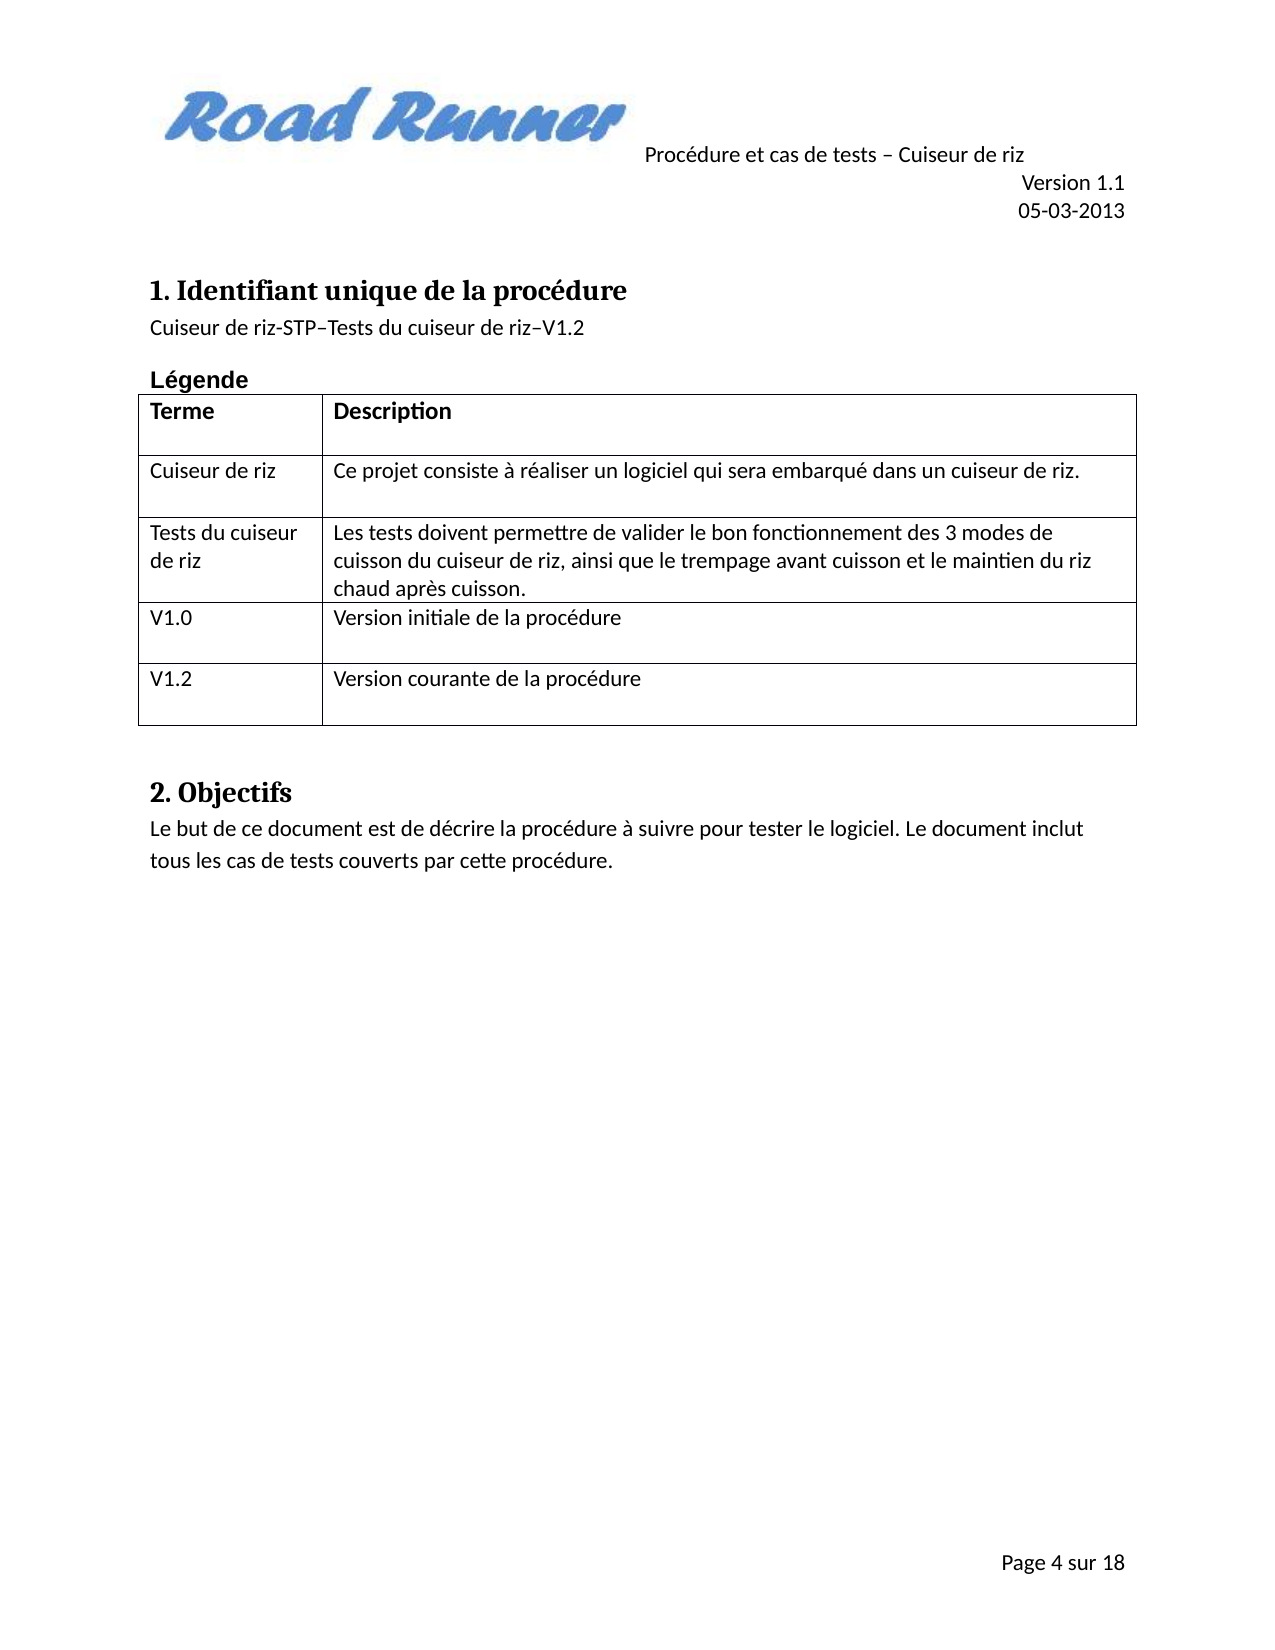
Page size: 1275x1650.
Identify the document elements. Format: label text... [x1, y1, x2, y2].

table_cell Ce projet consiste à réaliser un logiciel qui sera embarqué dans un cuiseur de riz. [323, 456, 1136, 517]
picture [150, 73, 640, 163]
text Légende [150, 366, 1125, 394]
text Cuiseur de riz-STP–Tests du cuiseur de riz–V1.2 [150, 313, 1125, 341]
table_header Terme [139, 395, 322, 455]
table_cell V1.0 [139, 603, 322, 663]
table_cell Version initiale de la procédure [323, 603, 1136, 663]
table_cell V1.2 [139, 664, 322, 725]
table_cell Les tests doivent permettre de valider le bon fonctionnement des 3 modes de cuisson du cuiseur de riz, ainsi que le trempage avant cuisson et le maintien du riz chaud après cuisson. [323, 518, 1136, 602]
subtitle 1. Identifiant unique de la procédure [150, 274, 1125, 308]
table_cell Tests du cuiseur de riz [139, 518, 322, 602]
subtitle 2. Objectifs [150, 776, 1125, 809]
table_cell Version courante de la procédure [323, 664, 1136, 725]
table_header Description [323, 395, 1136, 455]
text Le but de ce document est de décrire la procédure à suivre pour tester le logiciel. Le document inclut tous les cas de tests couverts par cette procédure. [150, 814, 1125, 874]
table_cell Cuiseur de riz [139, 456, 322, 517]
